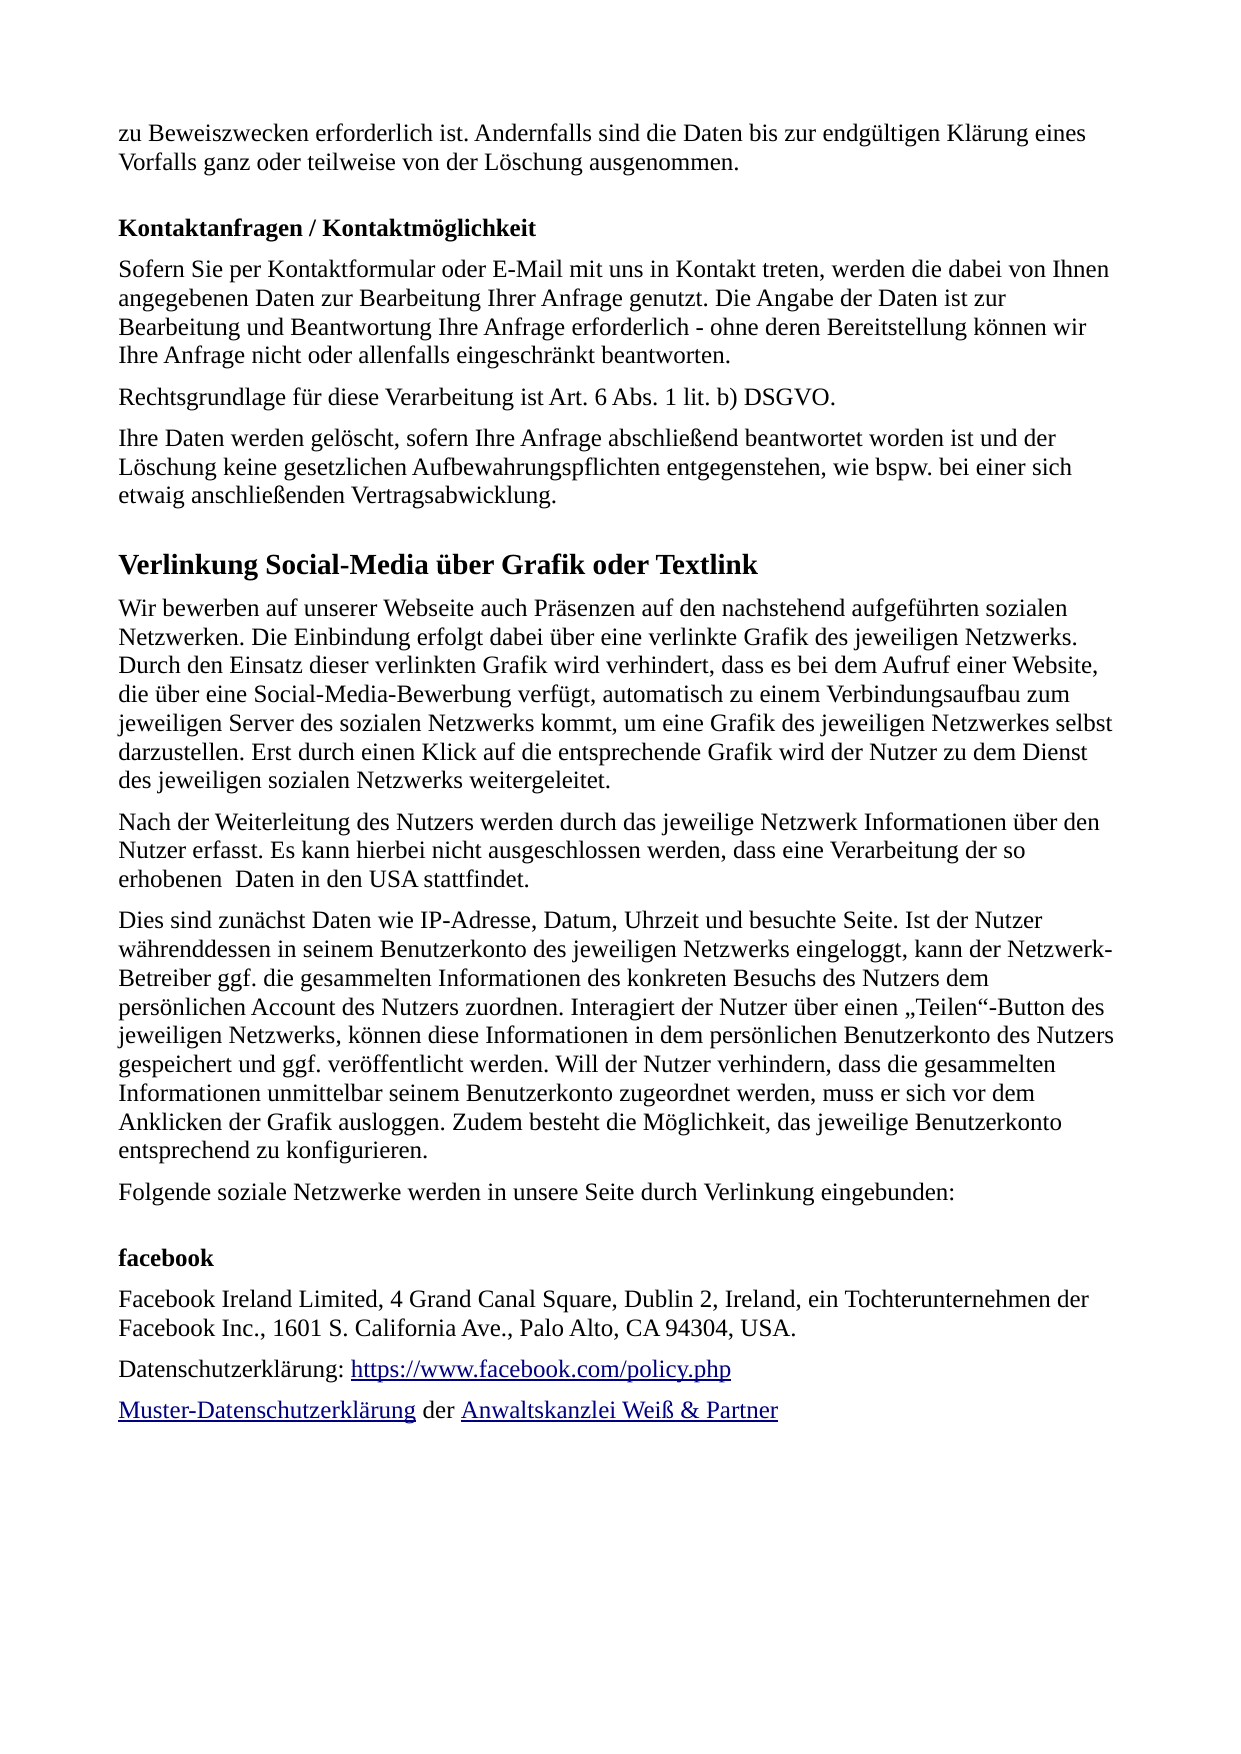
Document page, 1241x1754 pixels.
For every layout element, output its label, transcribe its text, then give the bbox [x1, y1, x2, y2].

text Rechtsgrundlage für diese Verarbeitung ist Art. 6 Abs. 1 lit. b) DSGVO. [118, 382, 1122, 411]
subtitle facebook [118, 1243, 1122, 1272]
text Dies sind zunächst Daten wie IP-Adresse, Datum, Uhrzeit und besuchte Seite. Ist der Nutzer währenddessen in seinem Benutzerkonto des jeweiligen Netzwerks eingeloggt, kann der Netzwerk-Betreiber ggf. die gesammelten Informationen des konkreten Besuchs des Nutzers dem persönlichen Account des Nutzers zuordnen. Interagiert der Nutzer über einen „Teilen“-Button des jeweiligen Netzwerks, können diese Informationen in dem persönlichen Benutzerkonto des Nutzers gespeichert und ggf. veröffentlicht werden. Will der Nutzer verhindern, dass die gesammelten Informationen unmittelbar seinem Benutzerkonto zugeordnet werden, muss er sich vor dem Anklicken der Grafik ausloggen. Zudem besteht die Möglichkeit, das jeweilige Benutzerkonto entsprechend zu konfigurieren. [118, 905, 1122, 1164]
subtitle Verlinkung Social-Media über Grafik oder Textlink [118, 547, 1122, 580]
text Sofern Sie per Kontaktformular oder E-Mail mit uns in Kontakt treten, werden die dabei von Ihnen angegebenen Daten zur Bearbeitung Ihrer Anfrage genutzt. Die Angabe der Daten ist zur Bearbeitung und Beantwortung Ihre Anfrage erforderlich - ohne deren Bereitstellung können wir Ihre Anfrage nicht oder allenfalls eingeschränkt beantworten. [118, 254, 1122, 369]
text Muster-Datenschutzerklärung der Anwaltskanzlei Weiß & Partner [118, 1395, 1122, 1424]
subtitle Kontaktanfragen / Kontaktmöglichkeit [118, 213, 1122, 242]
text Ihre Daten werden gelöscht, sofern Ihre Anfrage abschließend beantwortet worden ist und der Löschung keine gesetzlichen Aufbewahrungspflichten entgegenstehen, wie bspw. bei einer sich etwaig anschließenden Vertragsabwicklung. [118, 423, 1122, 509]
text Folgende soziale Netzwerke werden in unsere Seite durch Verlinkung eingebunden: [118, 1177, 1122, 1205]
text Nach der Weiterleitung des Nutzers werden durch das jeweilige Netzwerk Informationen über den Nutzer erfasst. Es kann hierbei nicht ausgeschlossen werden, dass eine Verarbeitung der so erhobenen Daten in den USA stattfindet. [118, 807, 1122, 893]
text Datenschutzerklärung: https://www.facebook.com/policy.php [118, 1354, 1122, 1383]
text Wir bewerben auf unserer Webseite auch Präsenzen auf den nachstehend aufgeführten sozialen Netzwerken. Die Einbindung erfolgt dabei über eine verlinkte Grafik des jeweiligen Netzwerks. Durch den Einsatz dieser verlinkten Grafik wird verhindert, dass es bei dem Aufruf einer Website, die über eine Social-Media-Bewerbung verfügt, automatisch zu einem Verbindungsaufbau zum jeweiligen Server des sozialen Netzwerks kommt, um eine Grafik des jeweiligen Netzwerkes selbst darzustellen. Erst durch einen Klick auf die entsprechende Grafik wird der Nutzer zu dem Dienst des jeweiligen sozialen Netzwerks weitergeleitet. [118, 593, 1122, 794]
text zu Beweiszwecken erforderlich ist. Andernfalls sind die Daten bis zur endgültigen Klärung eines Vorfalls ganz oder teilweise von der Löschung ausgenommen. [118, 118, 1122, 176]
text Facebook Ireland Limited, 4 Grand Canal Square, Dublin 2, Ireland, ein Tochterunternehmen der Facebook Inc., 1601 S. California Ave., Palo Alto, CA 94304, USA. [118, 1284, 1122, 1342]
